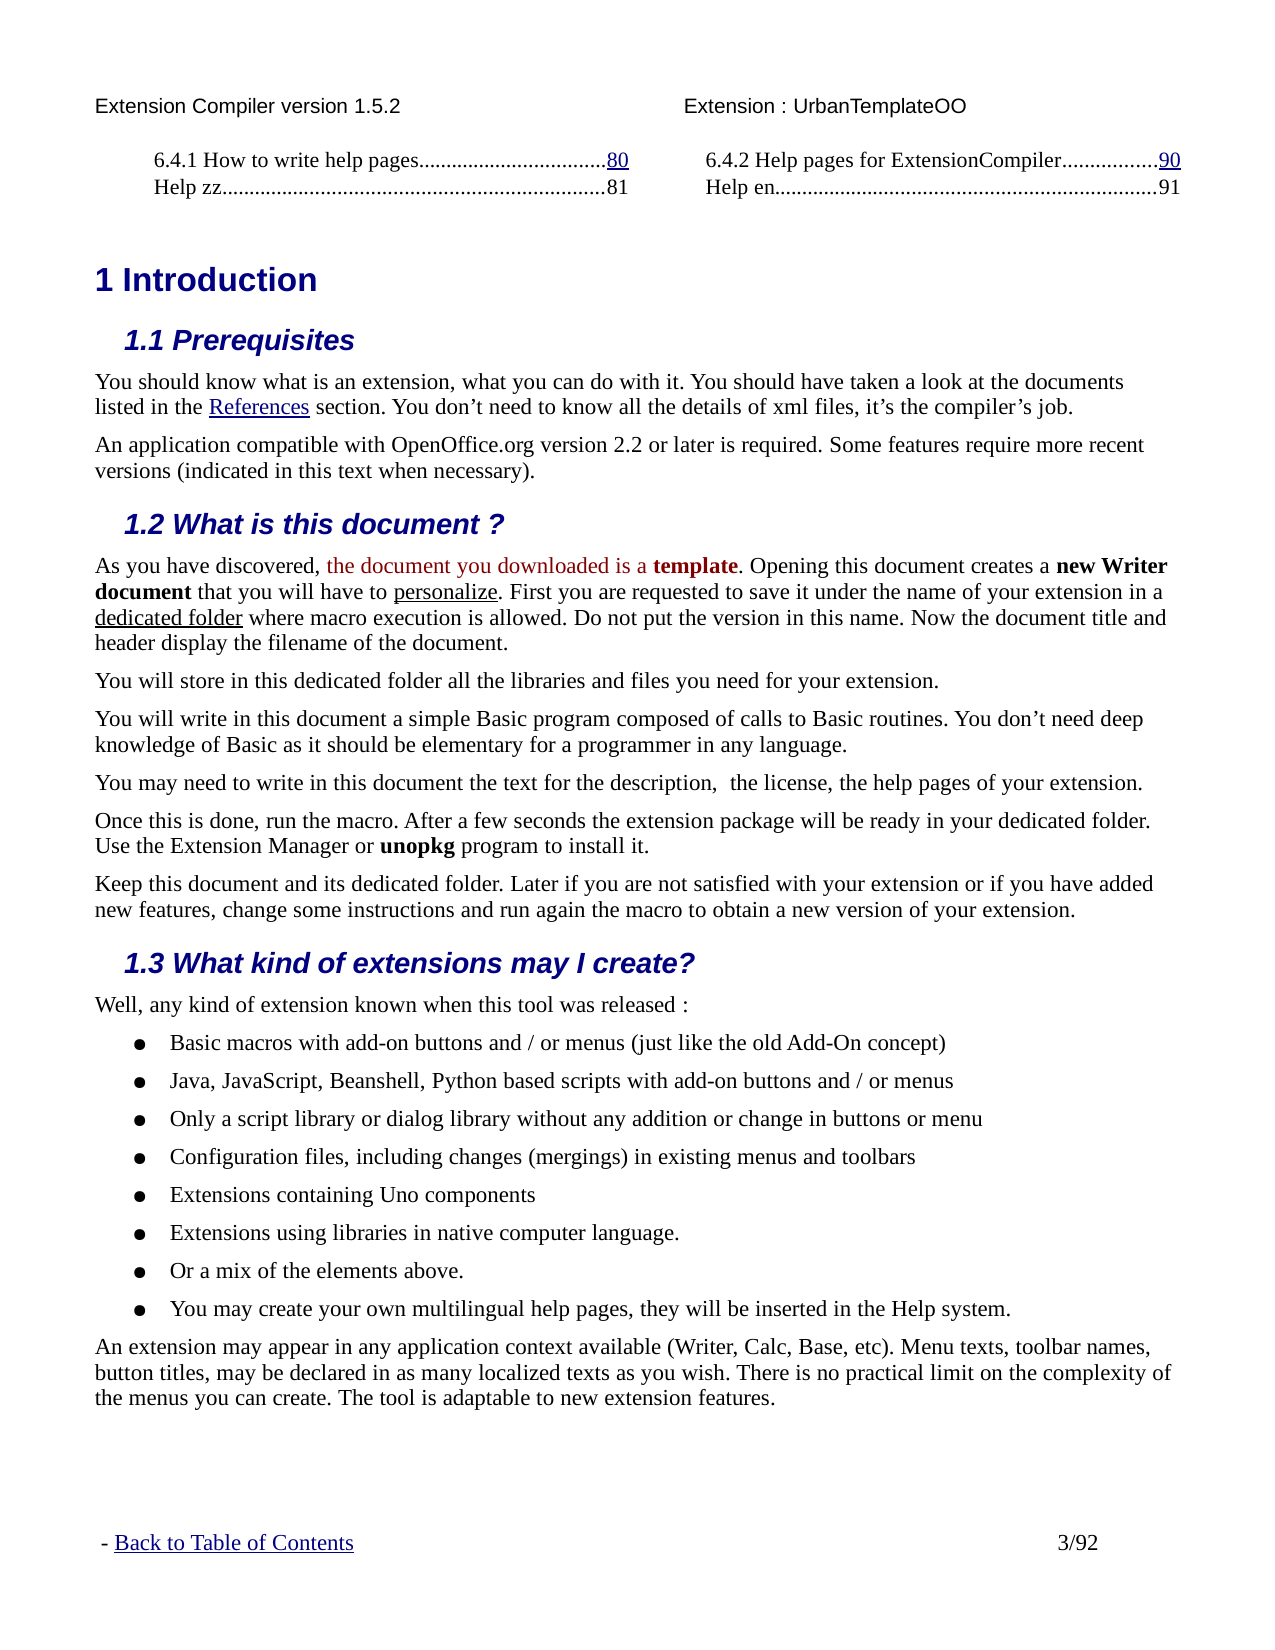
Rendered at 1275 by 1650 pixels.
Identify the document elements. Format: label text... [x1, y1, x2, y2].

text Keep this document and its dedicated folder. Later if you are not satisfied with your extension or if you have added new features, change some instructions and run again the macro to obtain a new version of your extension. [94, 871, 1181, 922]
list Basic macros with add-on buttons and / or menus (just like the old Add-On concept) [132, 1030, 1181, 1056]
subtitle Prerequisites [124, 324, 1181, 356]
list You may create your own multilingual help pages, they will be inserted in the Help system. [132, 1296, 1181, 1322]
subtitle What is this document ? [124, 508, 1181, 541]
text 6.4.1 How to write help pages 80 [153, 147, 629, 172]
text An extension may appear in any application context available (Writer, Calc, Base, etc). Menu texts, toolbar names, button titles, may be declared in as many localized texts as you wish. There is no practical limit on the complexity of the menus you can create. The tool is adaptable to new extension features. [94, 1334, 1181, 1411]
list Extensions containing Uno components [132, 1182, 1181, 1208]
list Or a mix of the elements above. [132, 1258, 1181, 1284]
text Help zz 81 [153, 175, 629, 199]
subtitle What kind of extensions may I create? [124, 947, 1181, 979]
text Well, any kind of extension known when this tool was released : [94, 992, 1181, 1018]
list Configuration files, including changes (mergings) in existing menus and toolbars [132, 1144, 1181, 1170]
text You should know what is an extension, what you can do with it. You should have taken a look at the documents listed in the References section. You don’t need to know all the details of xml files, it’s the compiler’s job. [94, 369, 1181, 420]
text Once this is done, run the macro. After a few seconds the extension package will be ready in your dedicated folder. Use the Extension Manager or unopkg program to install it. [94, 807, 1181, 858]
list Extensions using libraries in native computer language. [132, 1220, 1181, 1246]
subtitle Introduction [94, 261, 1181, 299]
text You may need to write in this document the text for the description, the license, the help pages of your extension. [94, 769, 1181, 795]
list Only a script library or dialog library without any addition or change in buttons or menu [132, 1106, 1181, 1132]
text An application compatible with OpenOffice.org version 2.2 or later is required. Some features require more recent versions (indicated in this text when necessary). [94, 432, 1181, 483]
text 6.4.2 Help pages for ExtensionCompiler 90 [705, 147, 1181, 172]
text You will store in this dedicated folder all the libraries and files you need for your extension. [94, 668, 1181, 693]
text You will write in this document a simple Basic program composed of calls to Basic routines. You don’t need deep knowledge of Basic as it should be elementary for a programmer in any language. [94, 706, 1181, 757]
list Java, JavaScript, Beanshell, Python based scripts with add-on buttons and / or menus [132, 1068, 1181, 1094]
text Help en 91 [705, 175, 1181, 199]
text As you have discovered, the document you downloaded is a template. Opening this document creates a new Writer document that you will have to personalize. First you are requested to save it under the name of your extension in a dedicated folder where macro execution is allowed. Do not put the version in this name. Now the document title and header display the filename of the document. [94, 553, 1181, 655]
